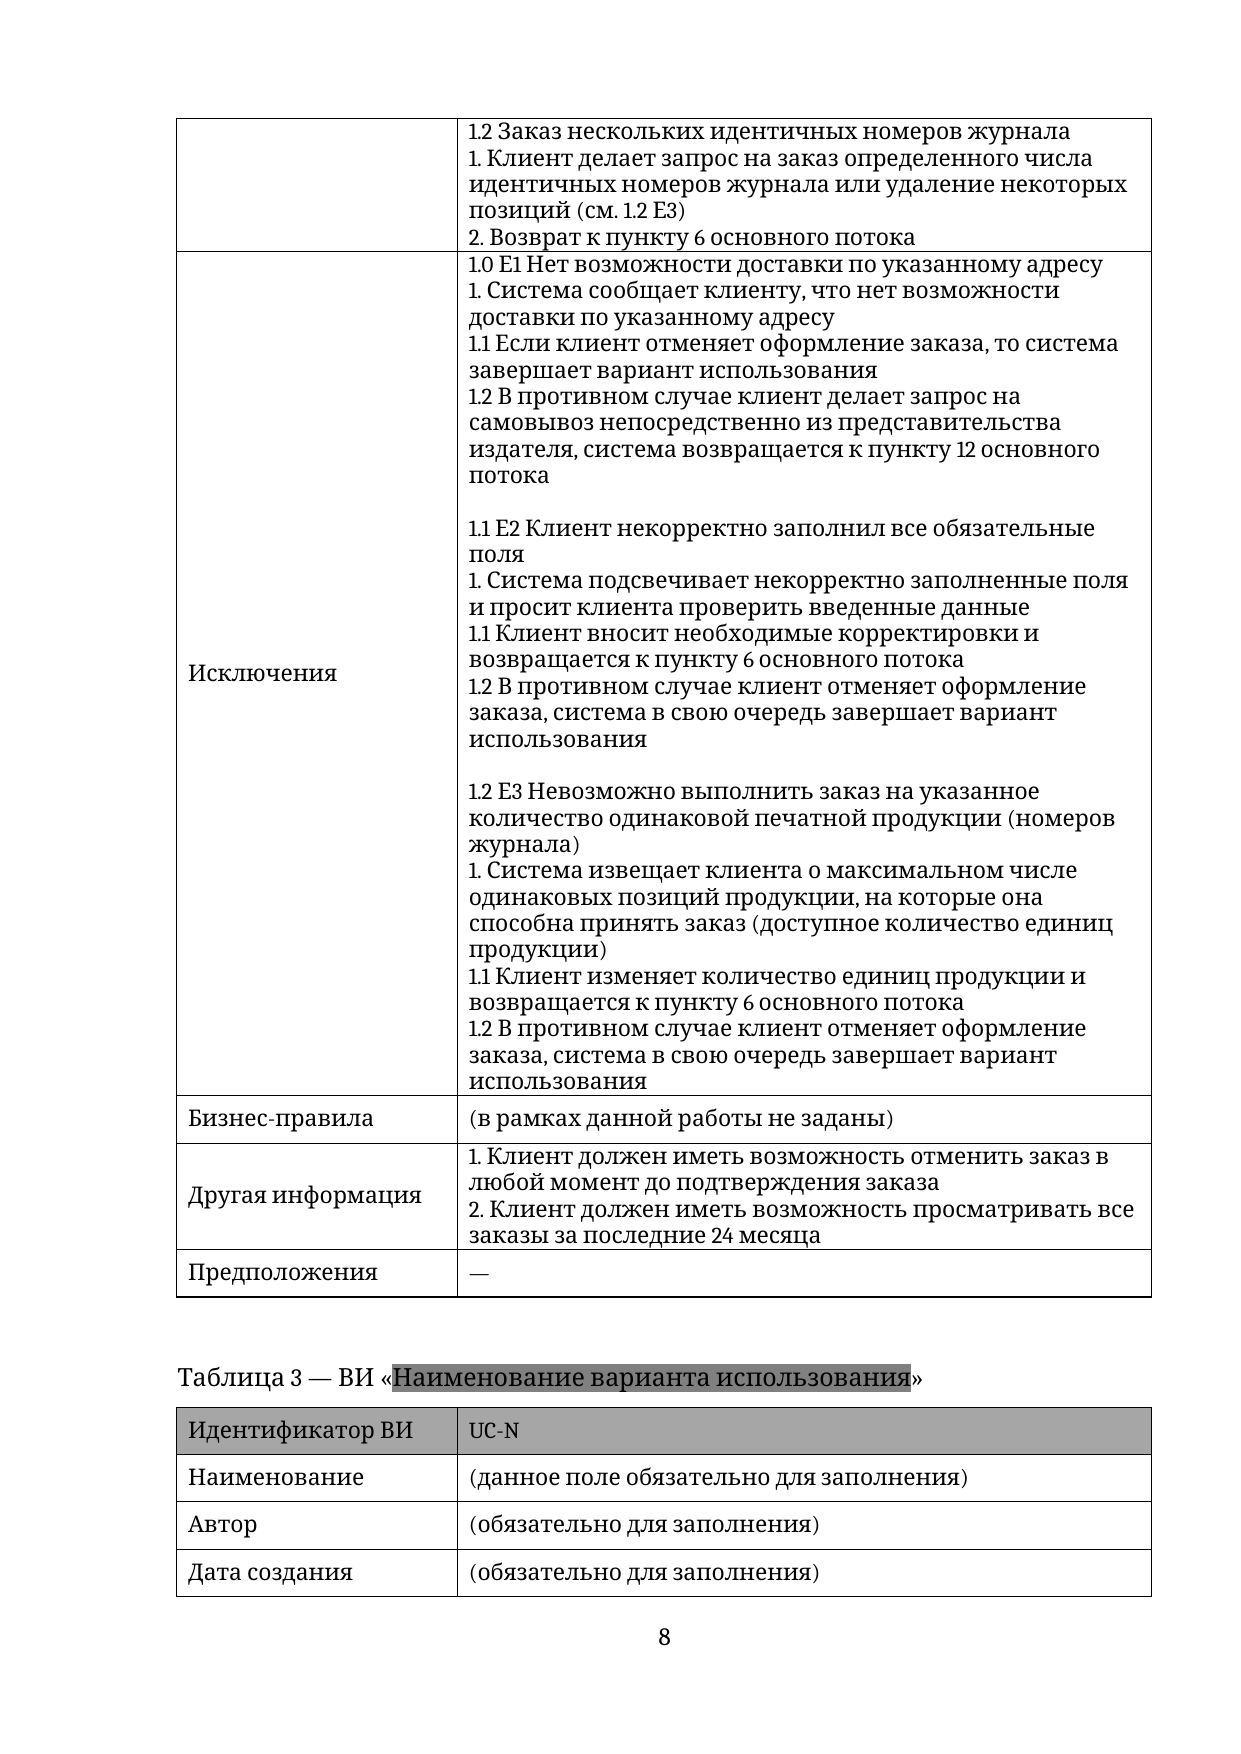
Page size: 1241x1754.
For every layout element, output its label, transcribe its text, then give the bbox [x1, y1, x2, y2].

table_cell 1. Клиент должен иметь возможность отменить заказ в любой момент до подтверждения заказа 2. Клиент должен иметь возможность просматривать все заказы за последние 24 месяца [458, 1144, 1151, 1249]
table_cell Предположения [177, 1250, 457, 1296]
table_cell (данное поле обязательно для заполнения) [458, 1455, 1151, 1501]
table_cell 1.2 Заказ нескольких идентичных номеров журнала 1. Клиент делает запрос на заказ определенного числа идентичных номеров журнала или удаление некоторых позиций (см. 1.2 Е3) 2. Возврат к пункту 6 основного потока [458, 119, 1151, 251]
table_cell Автор [177, 1502, 457, 1548]
table_cell (обязательно для заполнения) [458, 1502, 1151, 1548]
table_cell (в рамках данной работы не заданы) [458, 1096, 1151, 1143]
table_cell (обязательно для заполнения) [458, 1550, 1151, 1596]
table_cell — [458, 1250, 1151, 1296]
table_header Идентификатор ВИ [177, 1408, 457, 1454]
table_cell Исключения [177, 252, 457, 1095]
text Таблица 3 — ВИ «Наименование варианта использования» [177, 1363, 1152, 1392]
table_cell 1.0 Е1 Нет возможности доставки по указанному адресу 1. Система сообщает клиенту, что нет возможности доставки по указанному адресу 1.1 Если клиент отменяет оформление заказа, то система завершает вариант использования 1.2 В противном случае клиент делает запрос на самовывоз непосредственно из представительства издателя, система возвращается к пункту 12 основного потока 1.1 Е2 Клиент некорректно заполнил все обязательные поля 1. Система подсвечивает некорректно заполненные поля и просит клиента проверить введенные данные 1.1 Клиент вносит необходимые корректировки и возвращается к пункту 6 основного потока 1.2 В противном случае клиент отменяет оформление заказа, система в свою очередь завершает вариант использования 1.2 Е3 Невозможно выполнить заказ на указанное количество одинаковой печатной продукции (номеров журнала) 1. Система извещает клиента о максимальном числе одинаковых позиций продукции, на которые она способна принять заказ (доступное количество единиц продукции) 1.1 Клиент изменяет количество единиц продукции и возвращается к пункту 6 основного потока 1.2 В противном случае клиент отменяет оформление заказа, система в свою очередь завершает вариант использования [458, 252, 1151, 1095]
table_cell [177, 119, 457, 251]
table_cell Наименование [177, 1455, 457, 1501]
table_cell Другая информация [177, 1144, 457, 1249]
table_cell Бизнес-правила [177, 1096, 457, 1143]
table_cell Дата создания [177, 1550, 457, 1596]
table_header UC-N [458, 1408, 1151, 1454]
